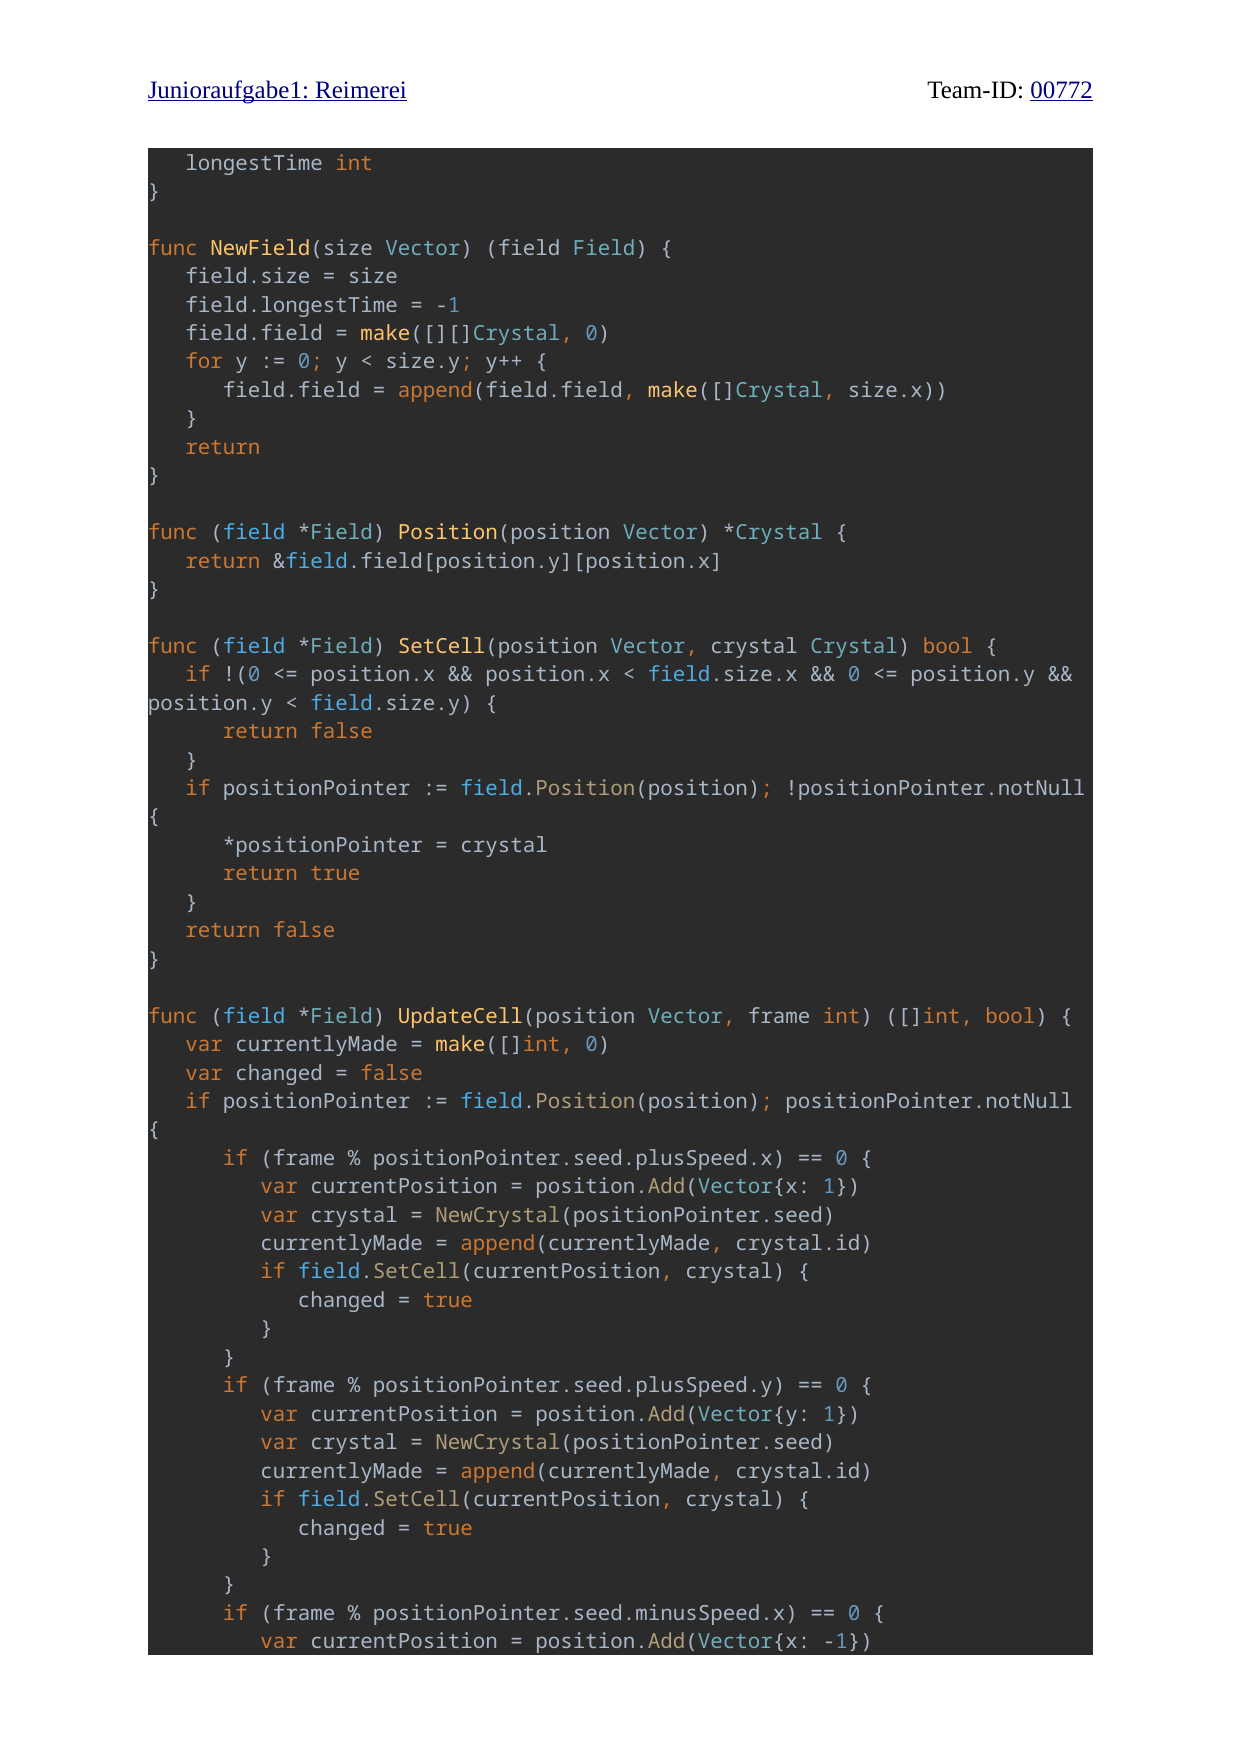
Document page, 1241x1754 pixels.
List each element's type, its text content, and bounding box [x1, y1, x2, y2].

text longestTime int } func NewField(size Vector) (field Field) { field.size = size field.longestTime = -1 field.field = make([][]Crystal, 0) for y := 0; y < size.y; y++ { field.field = append(field.field, make([]Crystal, size.x)) } return } func (field *Field) Position(position Vector) *Crystal { return &field.field[position.y][position.x] } func (field *Field) SetCell(position Vector, crystal Crystal) bool { if !(0 <= position.x && position.x < field.size.x && 0 <= position.y && position.y < field.size.y) { return false } if positionPointer := field.Position(position); !positionPointer.notNull { *positionPointer = crystal return true } return false } func (field *Field) UpdateCell(position Vector, frame int) ([]int, bool) { var currentlyMade = make([]int, 0) var changed = false if positionPointer := field.Position(position); positionPointer.notNull { if (frame % positionPointer.seed.plusSpeed.x) == 0 { var currentPosition = position.Add(Vector{x: 1}) var crystal = NewCrystal(positionPointer.seed) currentlyMade = append(currentlyMade, crystal.id) if field.SetCell(currentPosition, crystal) { changed = true } } if (frame % positionPointer.seed.plusSpeed.y) == 0 { var currentPosition = position.Add(Vector{y: 1}) var crystal = NewCrystal(positionPointer.seed) currentlyMade = append(currentlyMade, crystal.id) if field.SetCell(currentPosition, crystal) { changed = true } } if (frame % positionPointer.seed.minusSpeed.x) == 0 { var currentPosition = position.Add(Vector{x: -1}) [148, 148, 1093, 1655]
